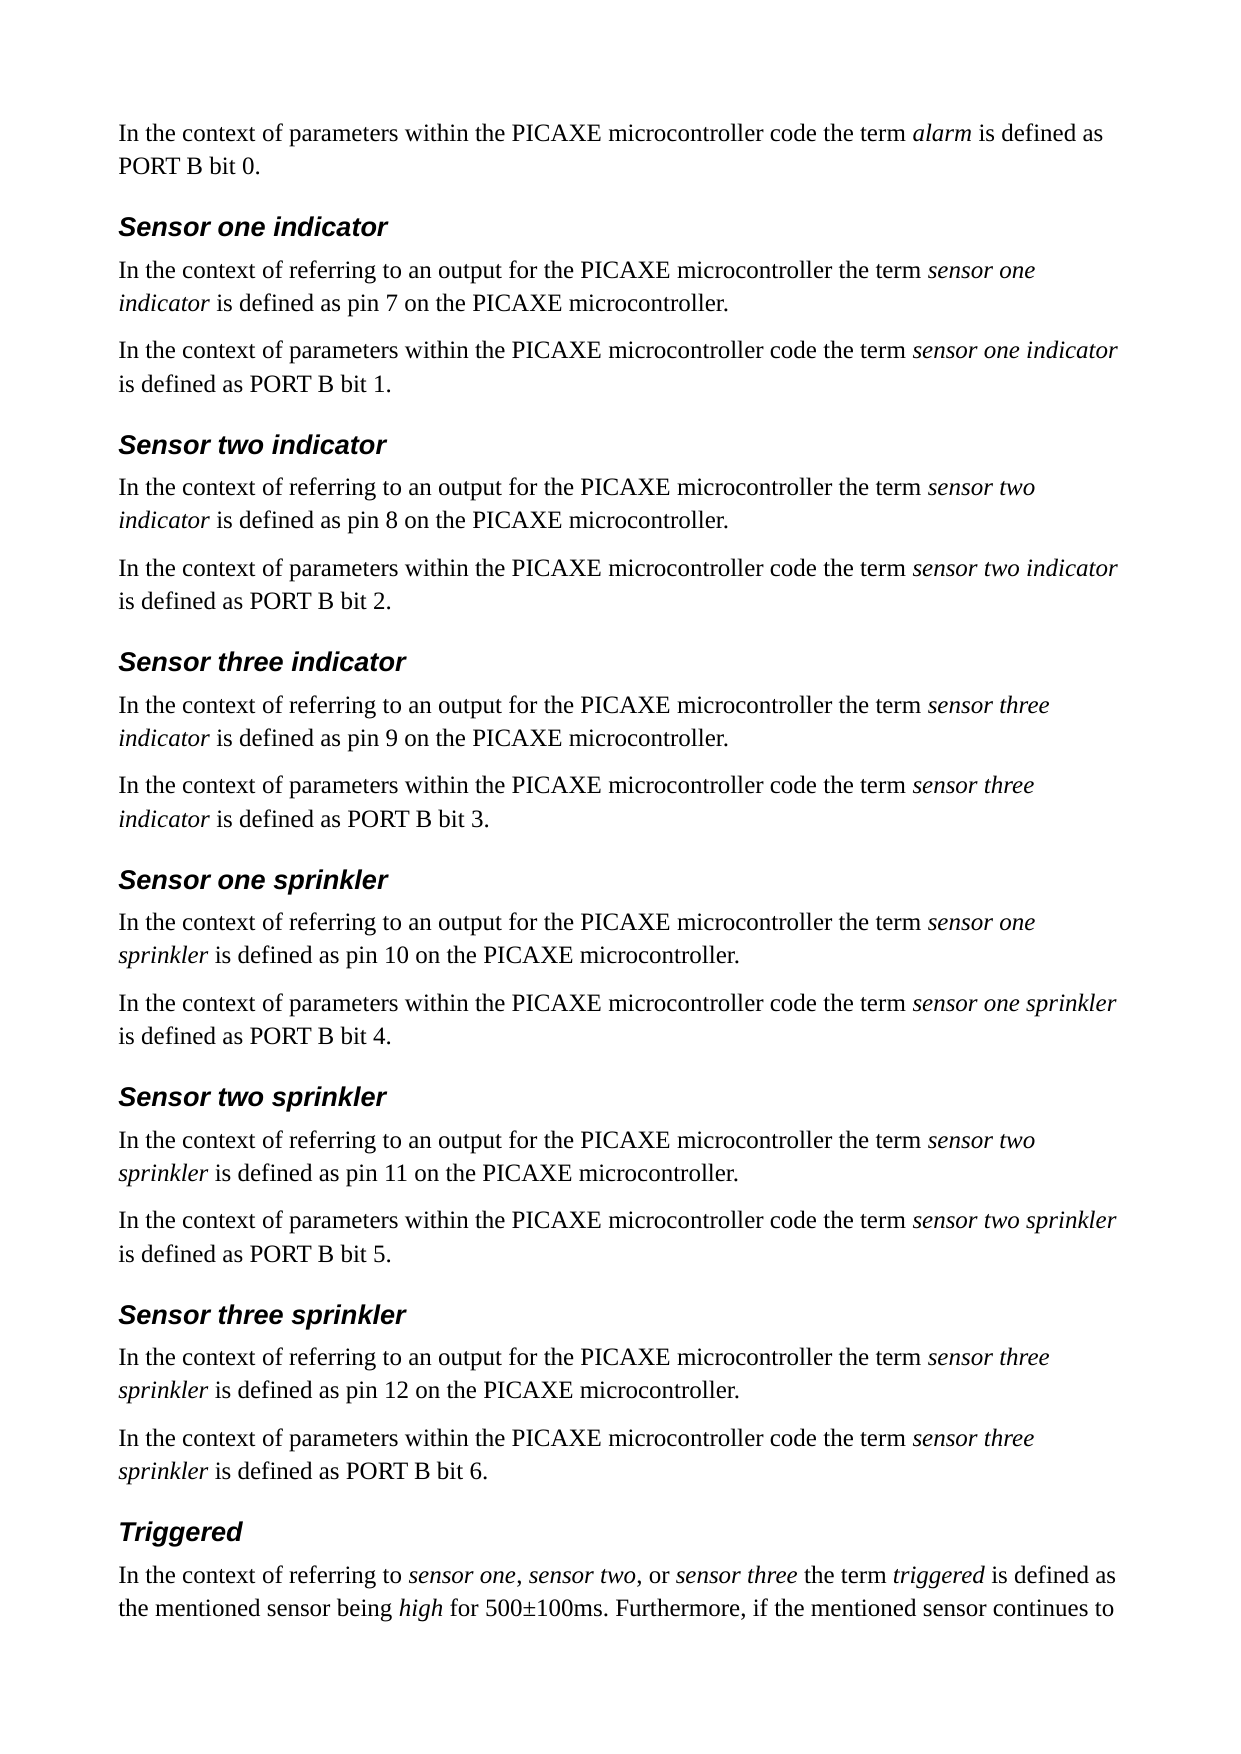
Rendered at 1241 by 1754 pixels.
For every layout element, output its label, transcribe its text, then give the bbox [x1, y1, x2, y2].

text In the context of parameters within the PICAXE microcontroller code the term sensor one sprinkler is defined as PORT B bit 4. [118, 988, 1122, 1050]
text In the context of referring to an output for the PICAXE microcontroller the term sensor one sprinkler is defined as pin 10 on the PICAXE microcontroller. [118, 907, 1122, 969]
text In the context of referring to an output for the PICAXE microcontroller the term sensor two sprinkler is defined as pin 11 on the PICAXE microcontroller. [118, 1125, 1122, 1187]
text In the context of referring to an output for the PICAXE microcontroller the term sensor three indicator is defined as pin 9 on the PICAXE microcontroller. [118, 690, 1122, 752]
subtitle Sensor one sprinkler [118, 864, 1122, 895]
subtitle Sensor three sprinkler [118, 1299, 1122, 1330]
text In the context of parameters within the PICAXE microcontroller code the term sensor three sprinkler is defined as PORT B bit 6. [118, 1423, 1122, 1485]
subtitle Triggered [118, 1516, 1122, 1547]
text In the context of parameters within the PICAXE microcontroller code the term sensor three indicator is defined as PORT B bit 3. [118, 771, 1122, 832]
subtitle Sensor two indicator [118, 429, 1122, 460]
text In the context of parameters within the PICAXE microcontroller code the term alarm is defined as PORT B bit 0. [118, 118, 1122, 180]
text In the context of parameters within the PICAXE microcontroller code the term sensor two sprinkler is defined as PORT B bit 5. [118, 1206, 1122, 1267]
subtitle Sensor two sprinkler [118, 1081, 1122, 1112]
text In the context of referring to an output for the PICAXE microcontroller the term sensor two indicator is defined as pin 8 on the PICAXE microcontroller. [118, 472, 1122, 534]
text In the context of referring to an output for the PICAXE microcontroller the term sensor one indicator is defined as pin 7 on the PICAXE microcontroller. [118, 255, 1122, 317]
subtitle Sensor three indicator [118, 646, 1122, 677]
text In the context of parameters within the PICAXE microcontroller code the term sensor one indicator is defined as PORT B bit 1. [118, 336, 1122, 397]
text In the context of referring to an output for the PICAXE microcontroller the term sensor three sprinkler is defined as pin 12 on the PICAXE microcontroller. [118, 1342, 1122, 1404]
text In the context of parameters within the PICAXE microcontroller code the term sensor two indicator is defined as PORT B bit 2. [118, 553, 1122, 615]
subtitle Sensor one indicator [118, 211, 1122, 242]
text In the context of referring to sensor one, sensor two, or sensor three the term triggered is defined as the mentioned sensor being high for 500±100ms. Furthermore, if the mentioned sensor continues to [118, 1560, 1122, 1622]
